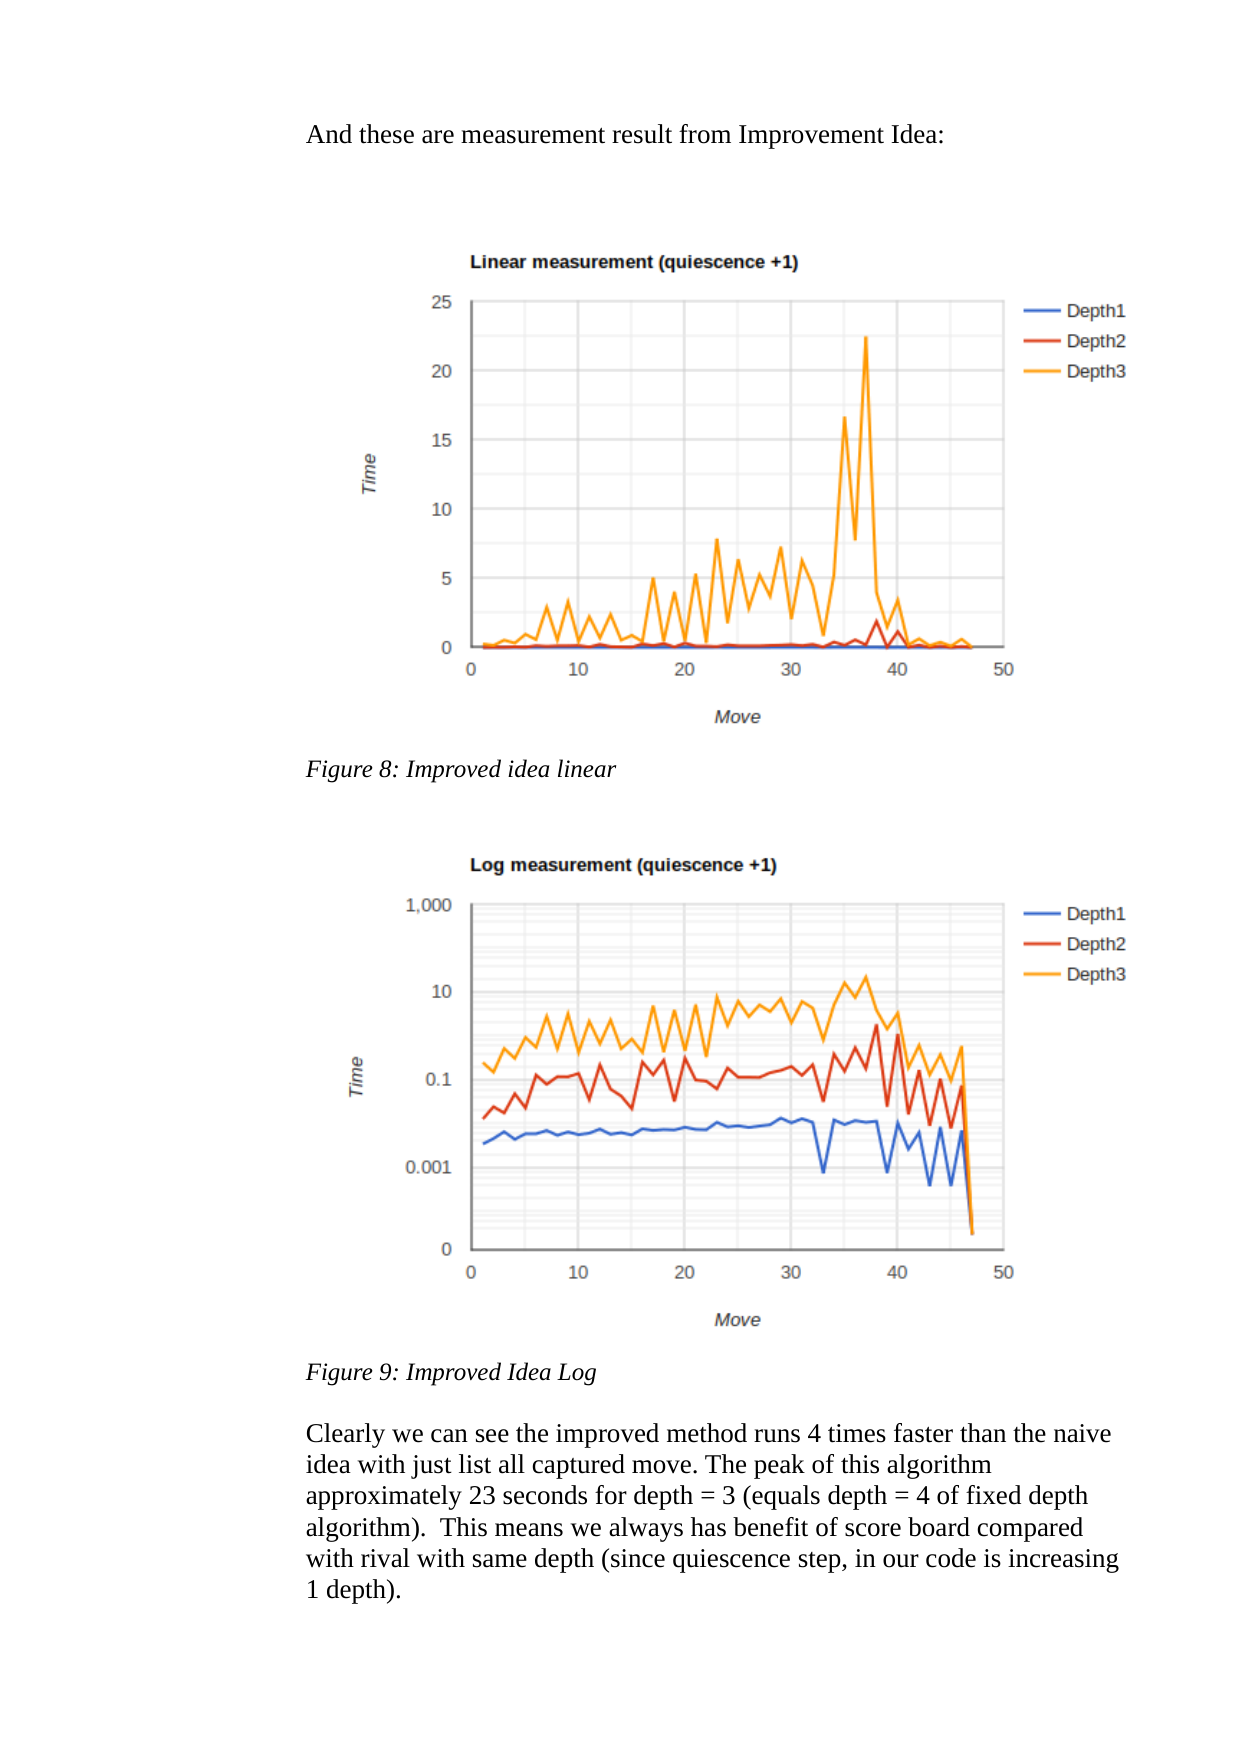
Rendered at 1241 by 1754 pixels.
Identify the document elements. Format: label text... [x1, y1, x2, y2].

list Figure 8: Improved idea linear [306, 755, 1169, 783]
list Figure 9: Improved Idea Log [306, 1358, 1169, 1386]
picture [305, 795, 1169, 1358]
picture [305, 192, 1169, 755]
list And these are measurement result from Improvement Idea: Clearly we can see the improved method runs 4 times faster than the naive idea with just list all captured move. The peak of this algorithm approximately 23 seconds for depth = 3 (equals depth = 4 of fixed depth algorithm). This means we always has benefit of score board compared with rival with same depth (since quiescence step, in our code is increasing 1 depth). [268, 118, 1169, 1635]
